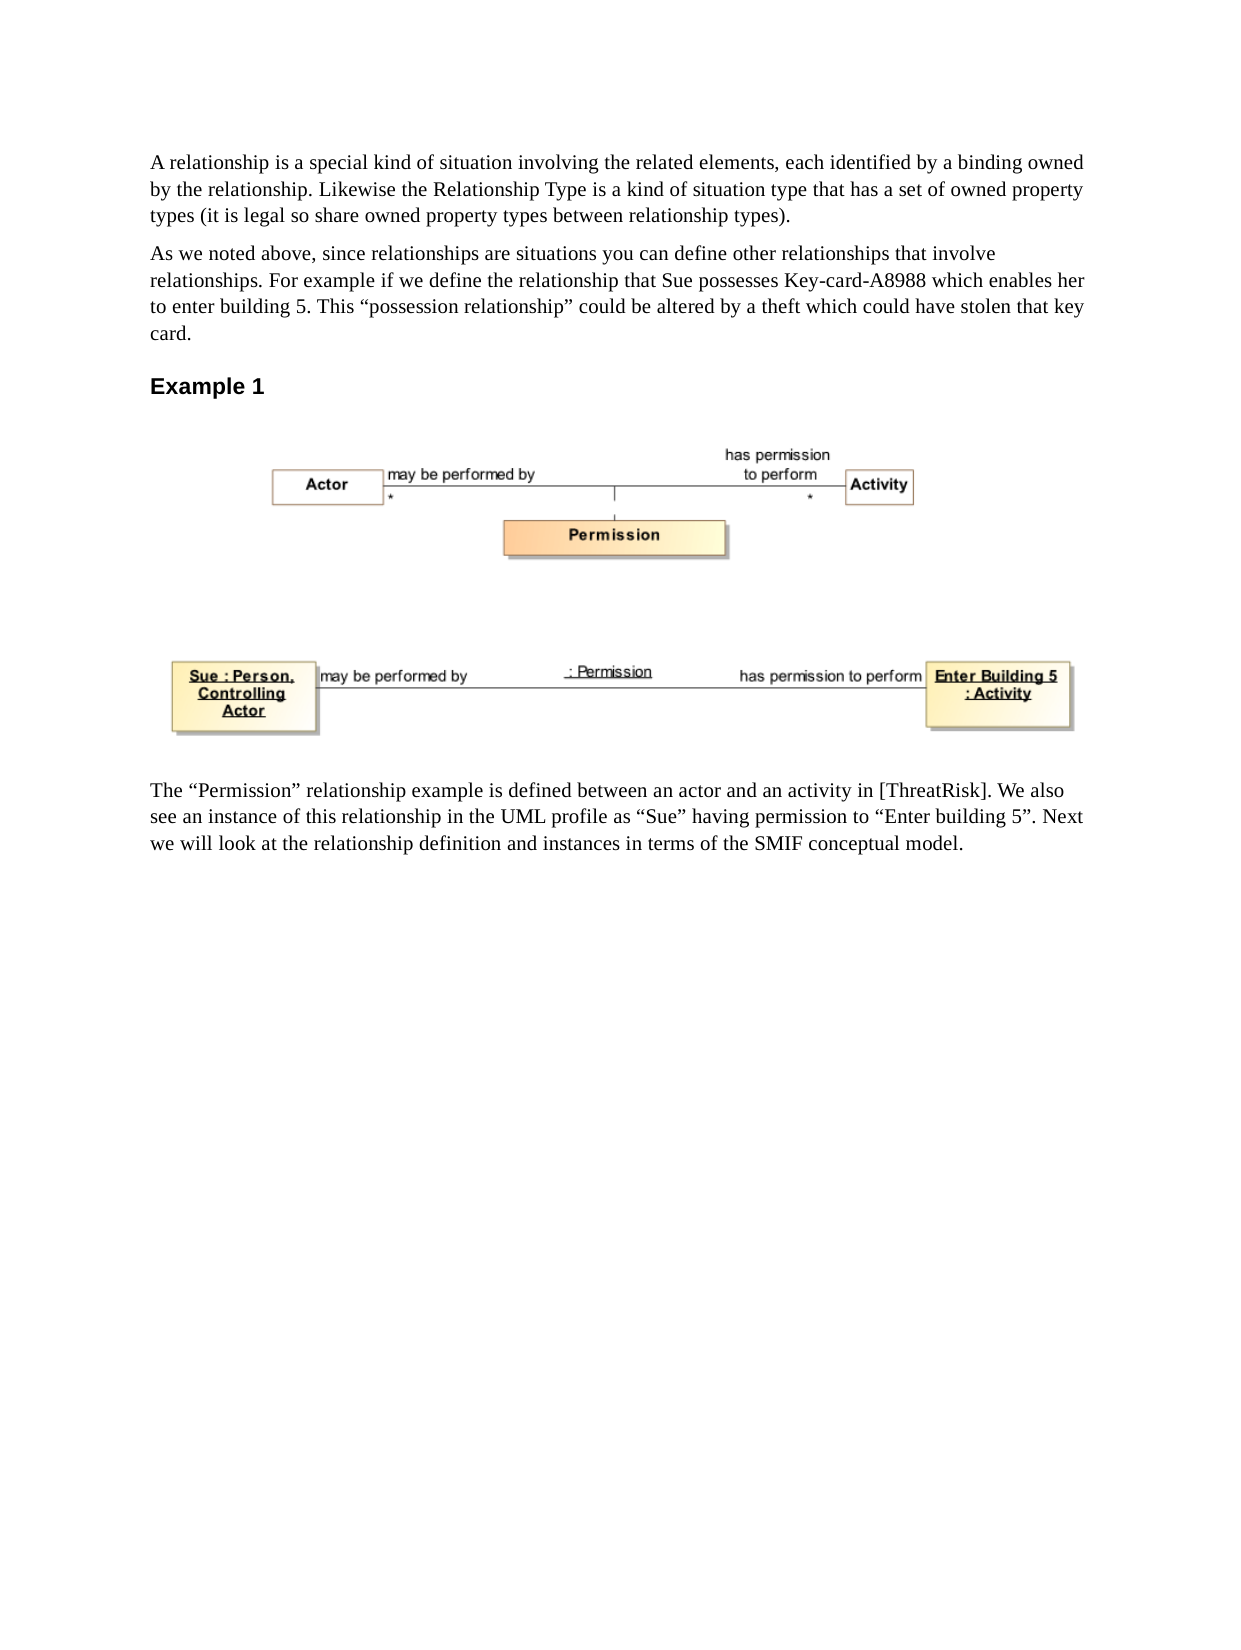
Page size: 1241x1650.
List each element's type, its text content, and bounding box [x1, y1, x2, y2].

picture [150, 422, 1090, 752]
text [150, 411, 1090, 422]
text The “Permission” relationship example is defined between an actor and an activity in [ThreatRisk]. We also see an instance of this relationship in the UML profile as “Sue” having permission to “Enter building 5”. Next we will look at the relationship definition and instances in terms of the SMIF conceptual model. [150, 752, 1090, 854]
text Example 1 [150, 372, 1090, 399]
text As we noted above, since relationships are situations you can define other relationships that involve relationships. For example if we define the relationship that Sue possesses Key-card-A8988 which enables her to enter building 5. This “possession relationship” could be altered by a theft which could have stolen that key card. [150, 241, 1090, 344]
text A relationship is a special kind of situation involving the related elements, each identified by a binding owned by the relationship. Likewise the Relationship Type is a kind of situation type that has a set of owned property types (it is legal so share owned property types between relationship types). [150, 150, 1090, 227]
